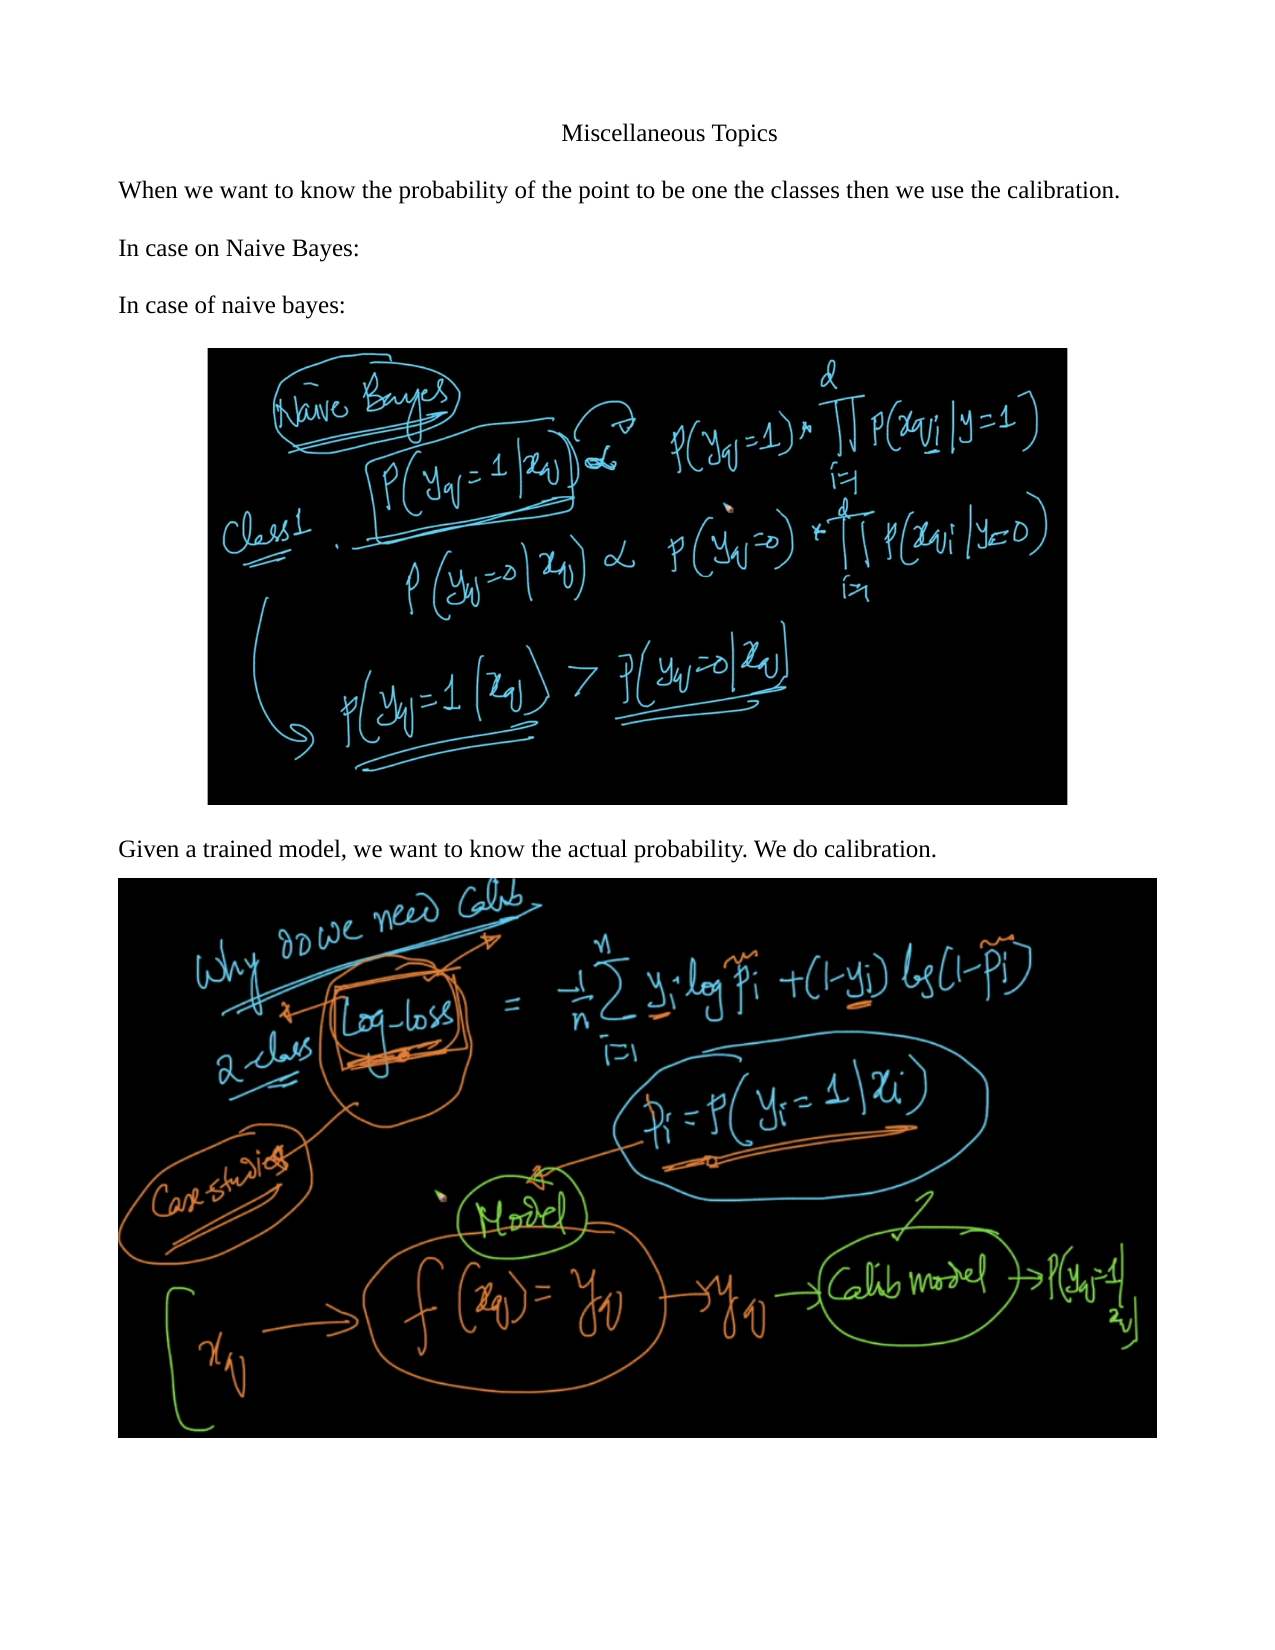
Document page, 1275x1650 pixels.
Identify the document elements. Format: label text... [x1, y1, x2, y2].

text In case of naive bayes: [118, 291, 1157, 319]
text In case on Naive Bayes: [118, 233, 1157, 262]
text Miscellaneous Topics [118, 118, 1157, 147]
text When we want to know the probability of the point to be one the classes then we use the calibration. [118, 176, 1157, 204]
picture [118, 878, 1157, 1438]
text Given a trained model, we want to know the actual probability. We do calibration. [118, 834, 1157, 862]
picture [207, 348, 1068, 805]
